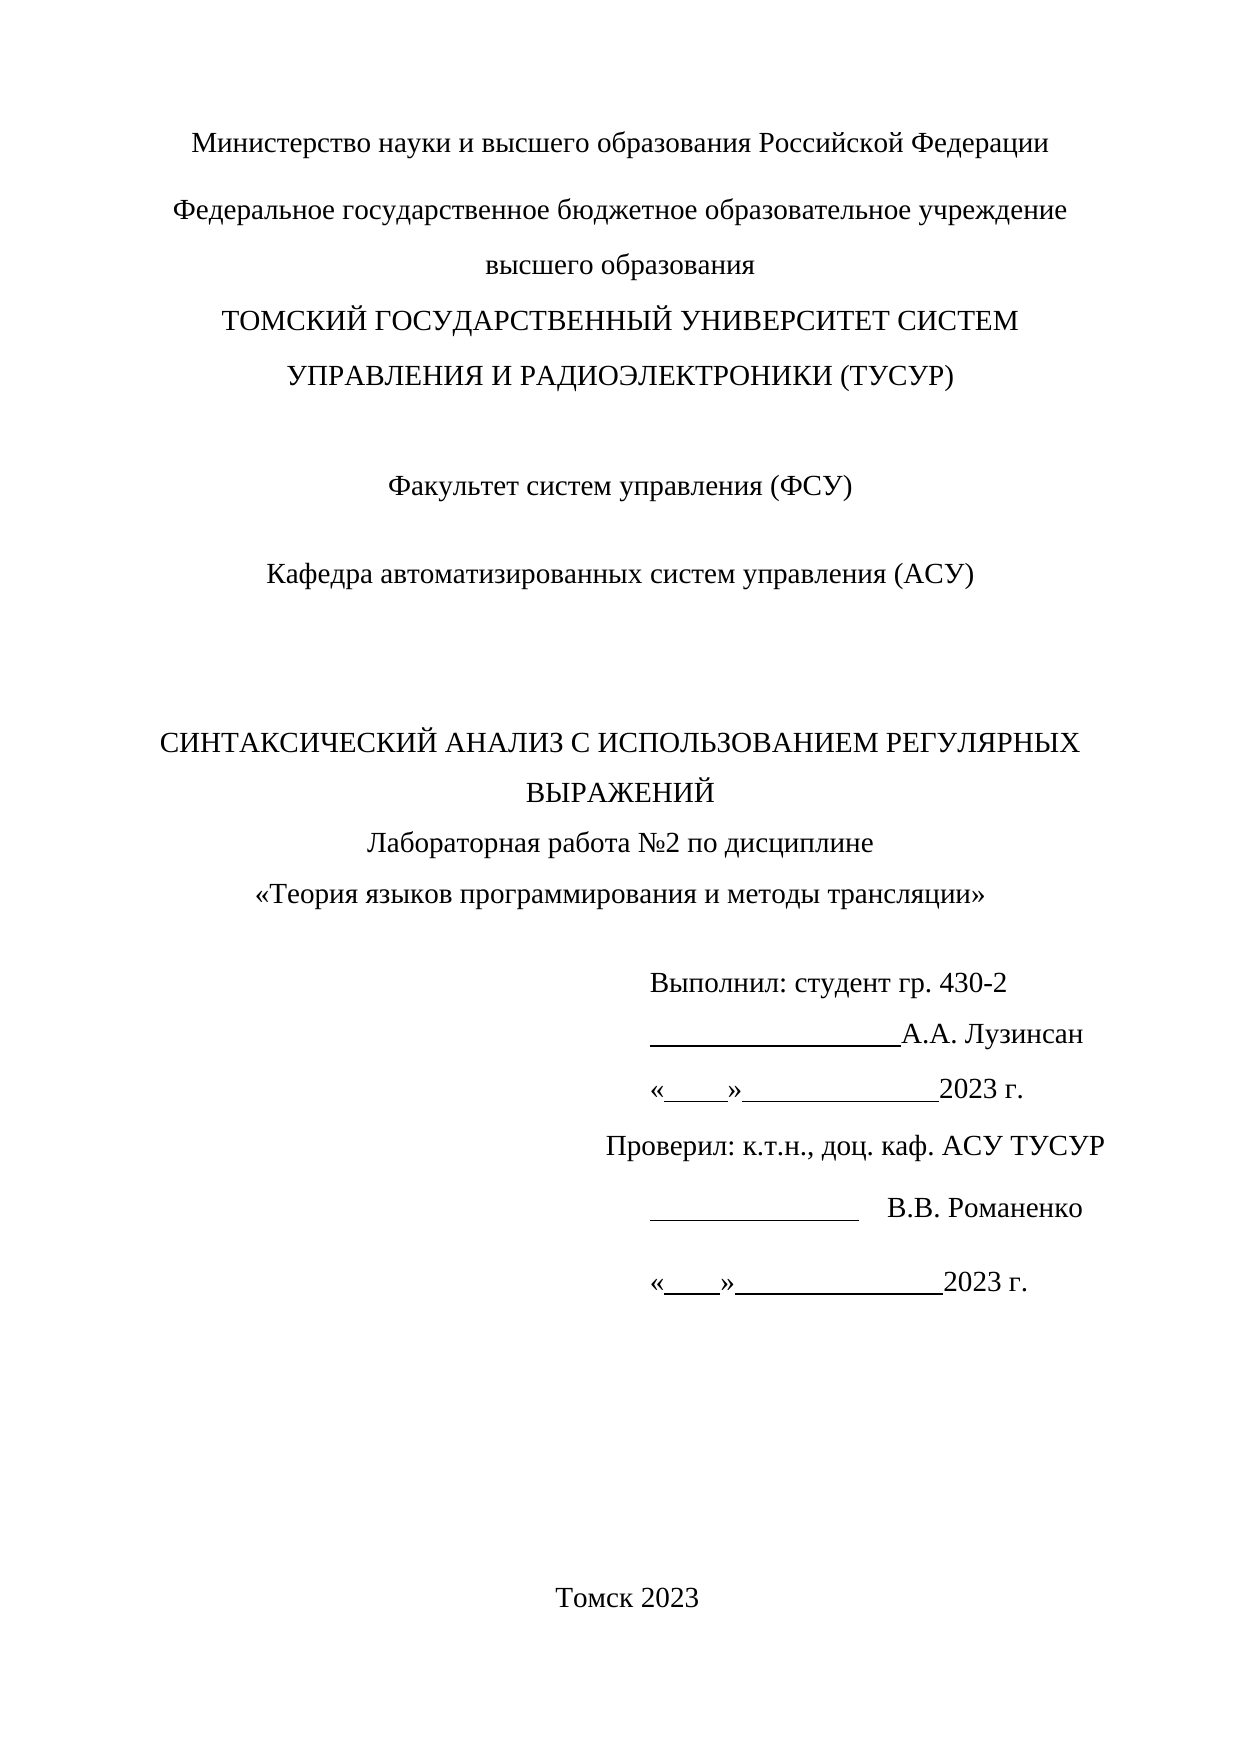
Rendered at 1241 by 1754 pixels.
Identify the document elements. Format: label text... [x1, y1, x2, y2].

text Томск 2023 [243, 1580, 1011, 1614]
text « » 2023 г. [649, 1264, 1122, 1297]
text « » 2023 г. [649, 1072, 1122, 1105]
text ТОМСКИЙ ГОСУДАРСТВЕННЫЙ УНИВЕРСИТЕТ СИСТЕМ УПРАВЛЕНИЯ И РАДИОЭЛЕКТРОНИКИ (ТУСУР) [118, 303, 1122, 391]
text «Теория языков программирования и методы трансляции» [118, 876, 1122, 909]
text Кафедра автоматизированных систем управления (АСУ) [118, 557, 1122, 590]
text Факультет систем управления (ФСУ) [118, 468, 1122, 502]
text Выполнил: студент гр. 430-2 [649, 965, 1122, 998]
text Лабораторная работа №2 по дисциплине [118, 825, 1122, 859]
text Проверил: к.т.н., доц. каф. АСУ ТУСУР [606, 1128, 1122, 1162]
text Министерство науки и высшего образования Российской Федерации [118, 125, 1122, 159]
text В.В. Романенко [649, 1191, 1122, 1224]
text А.А. Лузинсан [649, 1016, 1122, 1050]
text СИНТАКСИЧЕСКИЙ АНАЛИЗ С ИСПОЛЬЗОВАНИЕМ РЕГУЛЯРНЫХ ВЫРАЖЕНИЙ [118, 725, 1122, 809]
text Федеральное государственное бюджетное образовательное учреждение высшего образования [118, 192, 1122, 281]
